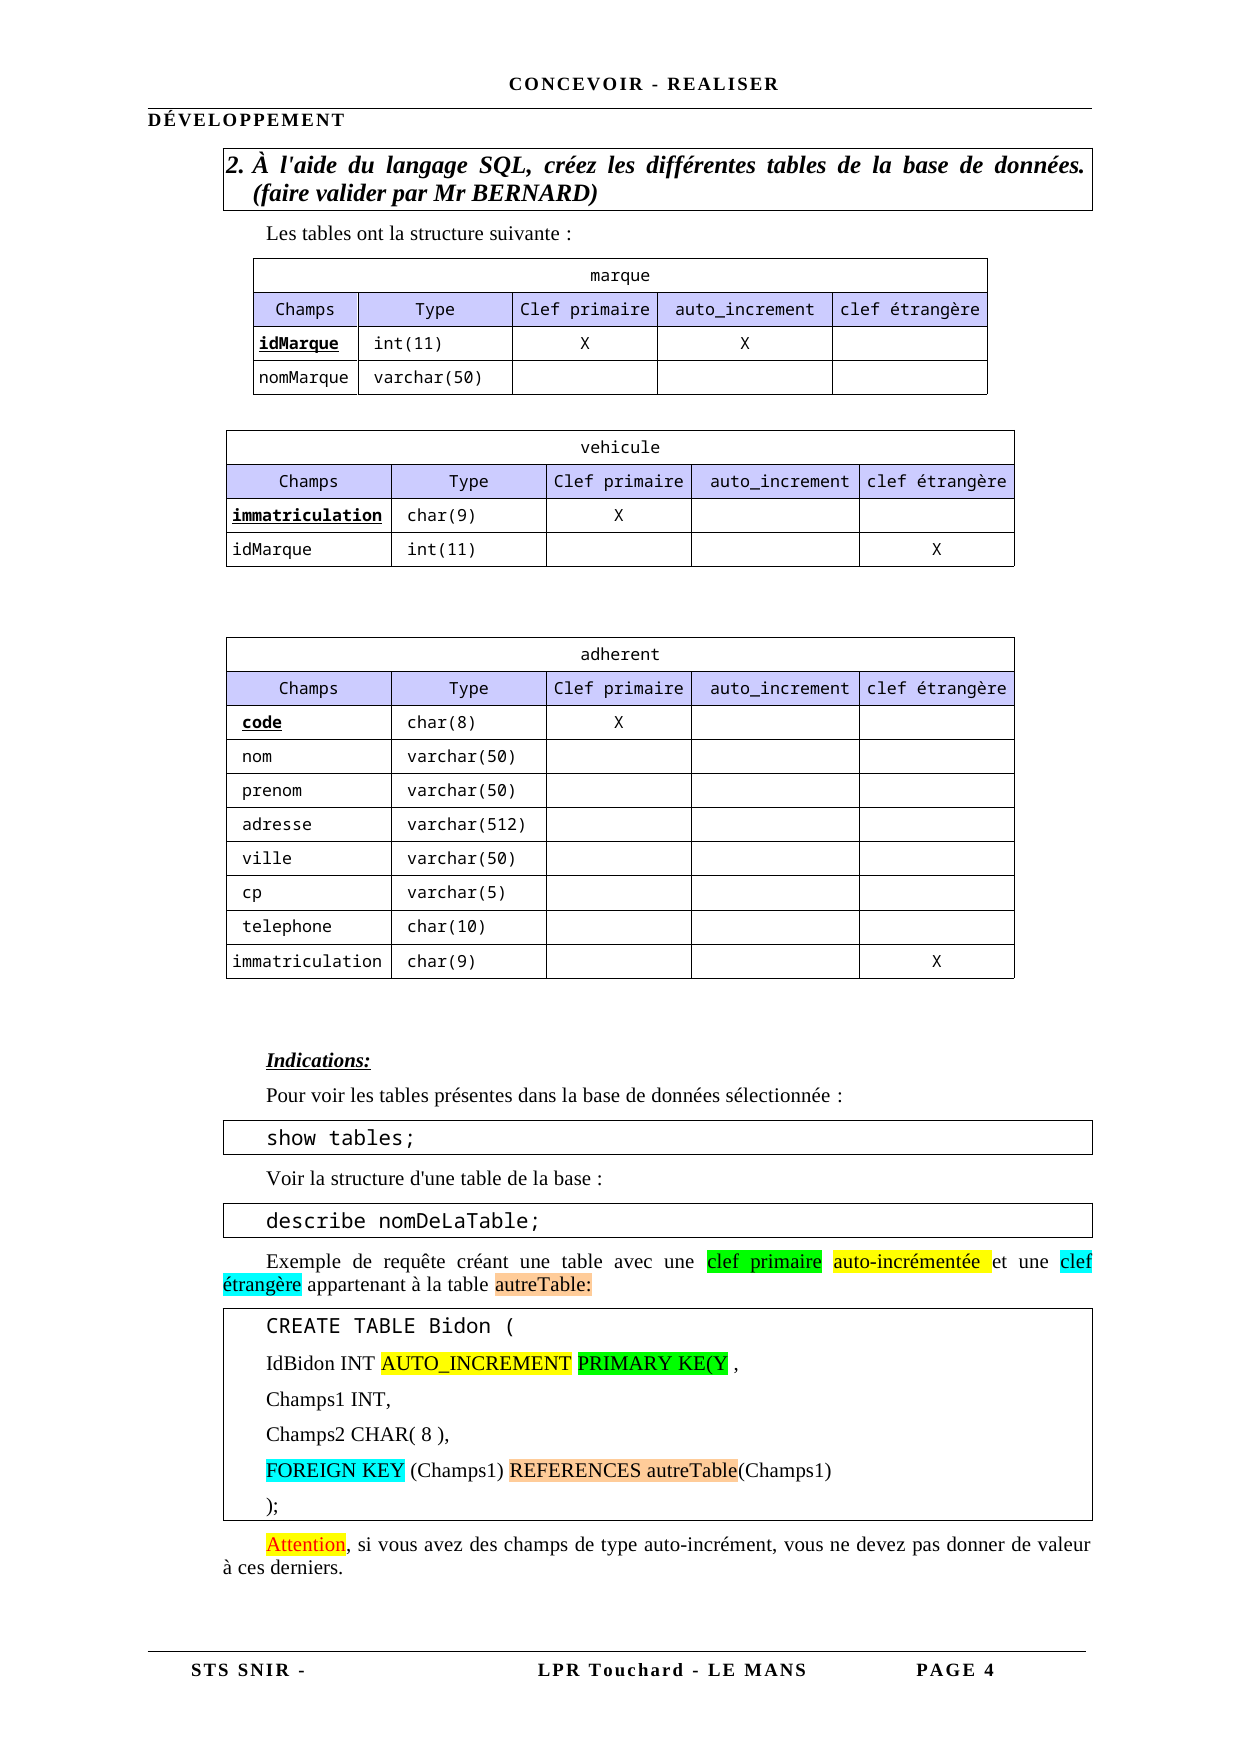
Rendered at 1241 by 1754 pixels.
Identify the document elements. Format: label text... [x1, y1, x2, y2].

table_cell Clef primaire [513, 293, 657, 326]
table_cell [547, 808, 691, 841]
table_cell auto_increment [692, 672, 859, 705]
table_cell [692, 499, 859, 532]
table_cell [692, 945, 859, 978]
table_cell X [658, 327, 832, 360]
table_cell [860, 911, 1014, 944]
table_cell [860, 499, 1014, 532]
table_cell auto_increment [658, 293, 832, 326]
text Attention, si vous avez des champs de type auto-incrément, vous ne devez pas donner de valeur à ces derniers. [223, 1533, 1092, 1579]
table_cell [692, 911, 859, 944]
table_cell [860, 842, 1014, 875]
table_cell [692, 533, 859, 566]
table_cell [547, 842, 691, 875]
table_header marque [254, 259, 987, 292]
table_cell Champs [227, 465, 391, 498]
table_cell Type [359, 293, 512, 326]
table_cell X [513, 327, 657, 360]
table_cell [692, 876, 859, 910]
table_cell varchar(50) [392, 740, 546, 773]
table_cell [860, 774, 1014, 807]
table_cell X [547, 706, 691, 739]
text IdBidon INT AUTO_INCREMENT PRIMARY KE(Y , [224, 1349, 1092, 1375]
table_cell [833, 327, 987, 360]
table_header vehicule [227, 431, 1014, 464]
table_cell X [860, 945, 1014, 978]
list À l'aide du langage SQL, créez les différentes tables de la base de données. (faire valider par Mr BERNARD) [224, 149, 1092, 210]
table_cell [692, 808, 859, 841]
table_cell varchar(512) [392, 808, 546, 841]
table_cell [547, 876, 691, 910]
table_cell clef étrangère [860, 465, 1014, 498]
table_cell nom [227, 740, 391, 773]
table_cell Type [392, 672, 546, 705]
table_cell [513, 361, 657, 394]
table_cell Clef primaire [547, 465, 691, 498]
table_cell clef étrangère [833, 293, 987, 326]
table_cell [833, 361, 987, 394]
table_cell X [547, 499, 691, 532]
table_cell int(11) [359, 327, 512, 360]
text describe nomDeLaTable; [224, 1204, 1092, 1237]
table_cell varchar(50) [359, 361, 512, 394]
table_cell telephone [227, 911, 391, 944]
table_cell Clef primaire [547, 672, 691, 705]
table_cell [692, 774, 859, 807]
text FOREIGN KEY (Champs1) REFERENCES autreTable(Champs1) [224, 1456, 1092, 1482]
table_cell [860, 808, 1014, 841]
text Exemple de requête créant une table avec une clef primaire auto-incrémentée et une clef étrangère appartenant à la table autreTable: [223, 1249, 1092, 1296]
table_cell int(11) [392, 533, 546, 566]
table_cell adresse [227, 808, 391, 841]
table_cell [547, 740, 691, 773]
text Champs2 CHAR( 8 ), [224, 1420, 1092, 1446]
table_cell ville [227, 842, 391, 875]
table_cell char(9) [392, 499, 546, 532]
table_cell [860, 740, 1014, 773]
table_cell [658, 361, 832, 394]
table_cell [860, 706, 1014, 739]
table_cell char(10) [392, 911, 546, 944]
table_cell [547, 533, 691, 566]
table_cell Type [392, 465, 546, 498]
table_cell auto_increment [692, 465, 859, 498]
text Indications: [223, 1049, 1092, 1072]
table_cell [692, 740, 859, 773]
table_cell Champs [254, 293, 357, 326]
table_cell char(9) [392, 945, 546, 978]
text CREATE TABLE Bidon ( [224, 1309, 1092, 1340]
table_cell [692, 842, 859, 875]
table_cell idMarque [254, 327, 357, 360]
table_cell [547, 774, 691, 807]
table_cell prenom [227, 774, 391, 807]
table_cell char(8) [392, 706, 546, 739]
table_cell [860, 876, 1014, 910]
text Champs1 INT, [224, 1385, 1092, 1411]
text ); [224, 1491, 1092, 1520]
table_cell varchar(50) [392, 842, 546, 875]
table_cell nomMarque [254, 361, 357, 394]
table_cell [547, 911, 691, 944]
table_cell clef étrangère [860, 672, 1014, 705]
table_cell immatriculation [227, 499, 391, 532]
table_header adherent [227, 638, 1014, 671]
table_cell [547, 945, 691, 978]
table_cell idMarque [227, 533, 391, 566]
text Pour voir les tables présentes dans la base de données sélectionnée : [223, 1084, 1092, 1107]
table_cell immatriculation [227, 945, 391, 978]
table_cell [692, 706, 859, 739]
table_cell Champs [227, 672, 391, 705]
text Les tables ont la structure suivante : [223, 222, 1092, 245]
table_cell varchar(5) [392, 876, 546, 910]
table_cell cp [227, 876, 391, 910]
text Voir la structure d'une table de la base : [223, 1167, 1092, 1190]
table_cell code [227, 706, 391, 739]
table_cell X [860, 533, 1014, 566]
text show tables; [224, 1121, 1092, 1154]
table_cell varchar(50) [392, 774, 546, 807]
